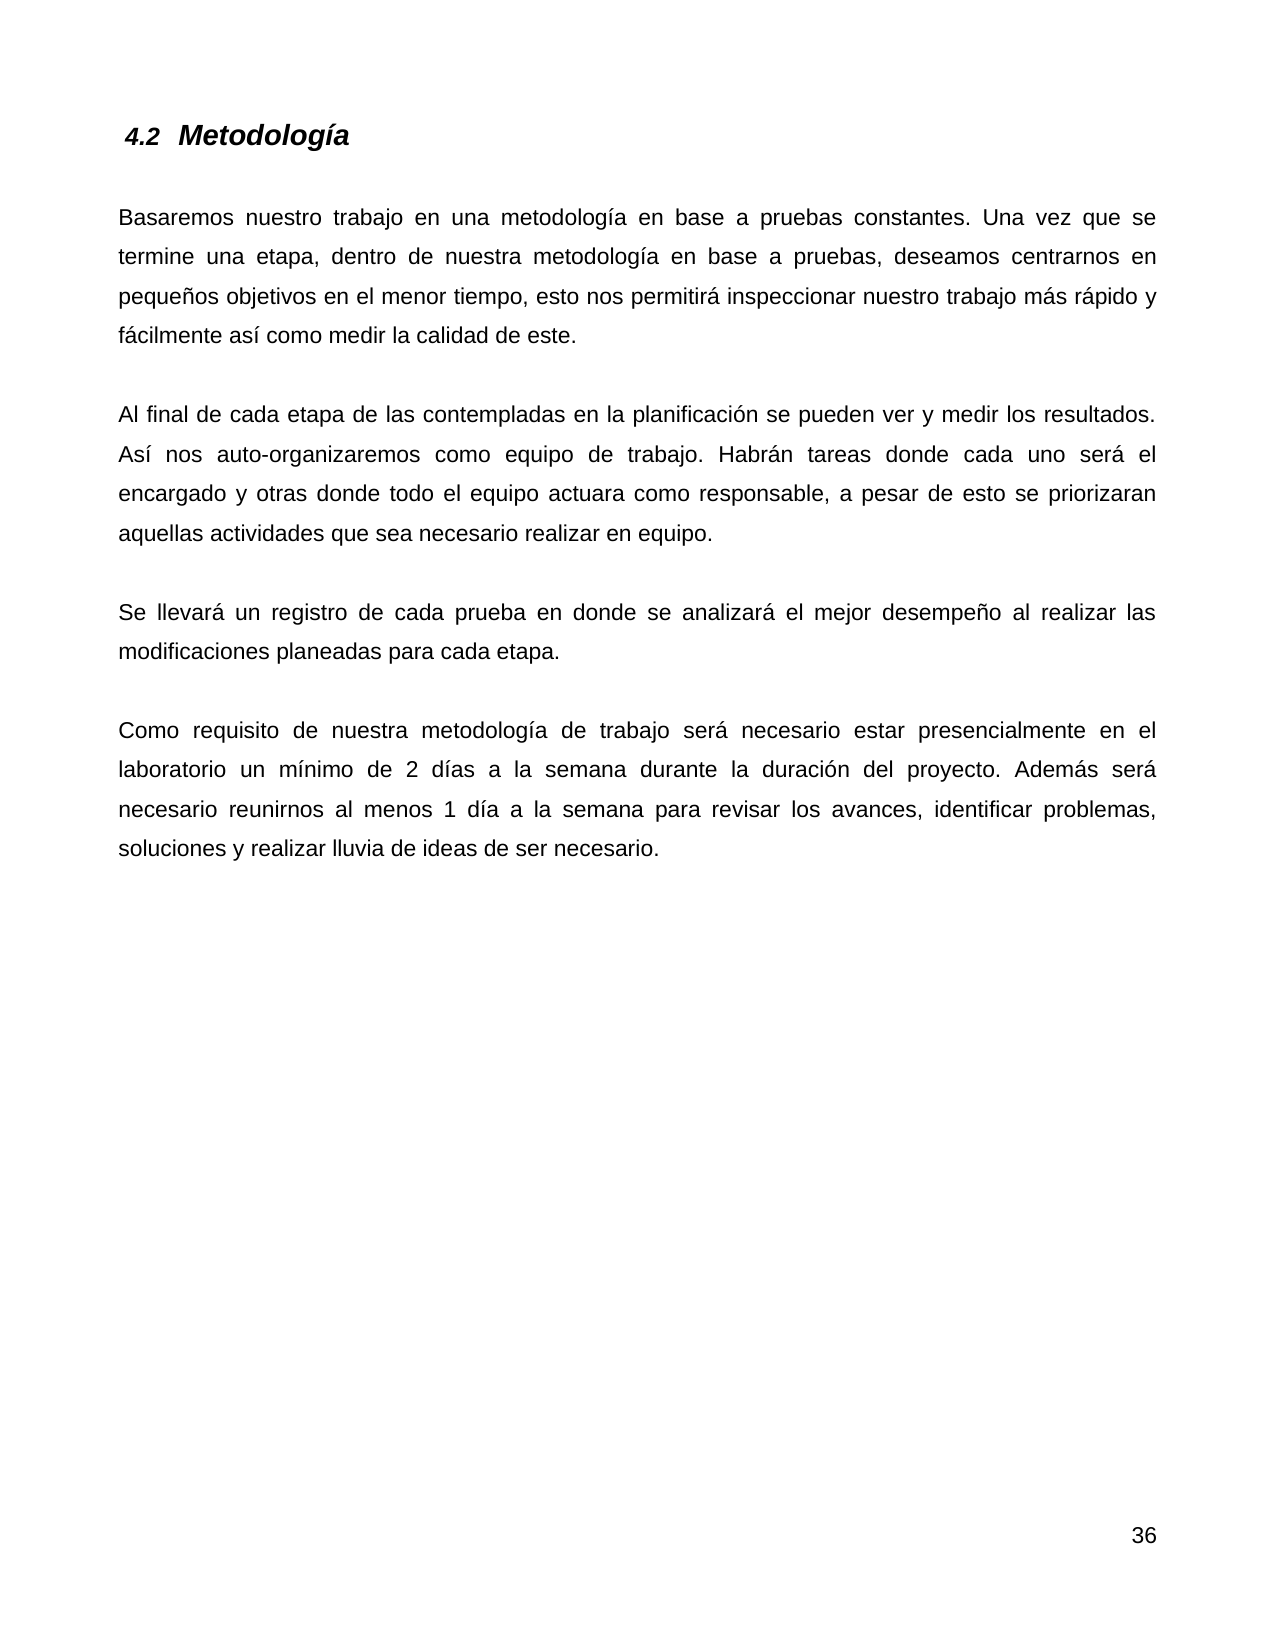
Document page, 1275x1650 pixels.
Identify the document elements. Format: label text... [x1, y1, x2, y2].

text Como requisito de nuestra metodología de trabajo será necesario estar presencialmente en el laboratorio un mínimo de 2 días a la semana durante la duración del proyecto. Además será necesario reunirnos al menos 1 día a la semana para revisar los avances, identificar problemas, soluciones y realizar lluvia de ideas de ser necesario. [118, 717, 1157, 862]
subtitle Metodología [118, 118, 1157, 152]
text Basaremos nuestro trabajo en una metodología en base a pruebas constantes. Una vez que se termine una etapa, dentro de nuestra metodología en base a pruebas, deseamos centrarnos en pequeños objetivos en el menor tiempo, esto nos permitirá inspeccionar nuestro trabajo más rápido y fácilmente así como medir la calidad de este. [118, 204, 1157, 348]
text Al final de cada etapa de las contempladas en la planificación se pueden ver y medir los resultados. Así nos auto-organizaremos como equipo de trabajo. Habrán tareas donde cada uno será el encargado y otras donde todo el equipo actuara como responsable, a pesar de esto se priorizaran aquellas actividades que sea necesario realizar en equipo. [118, 401, 1157, 546]
text Se llevará un registro de cada prueba en donde se analizará el mejor desempeño al realizar las modificaciones planeadas para cada etapa. [118, 598, 1157, 664]
